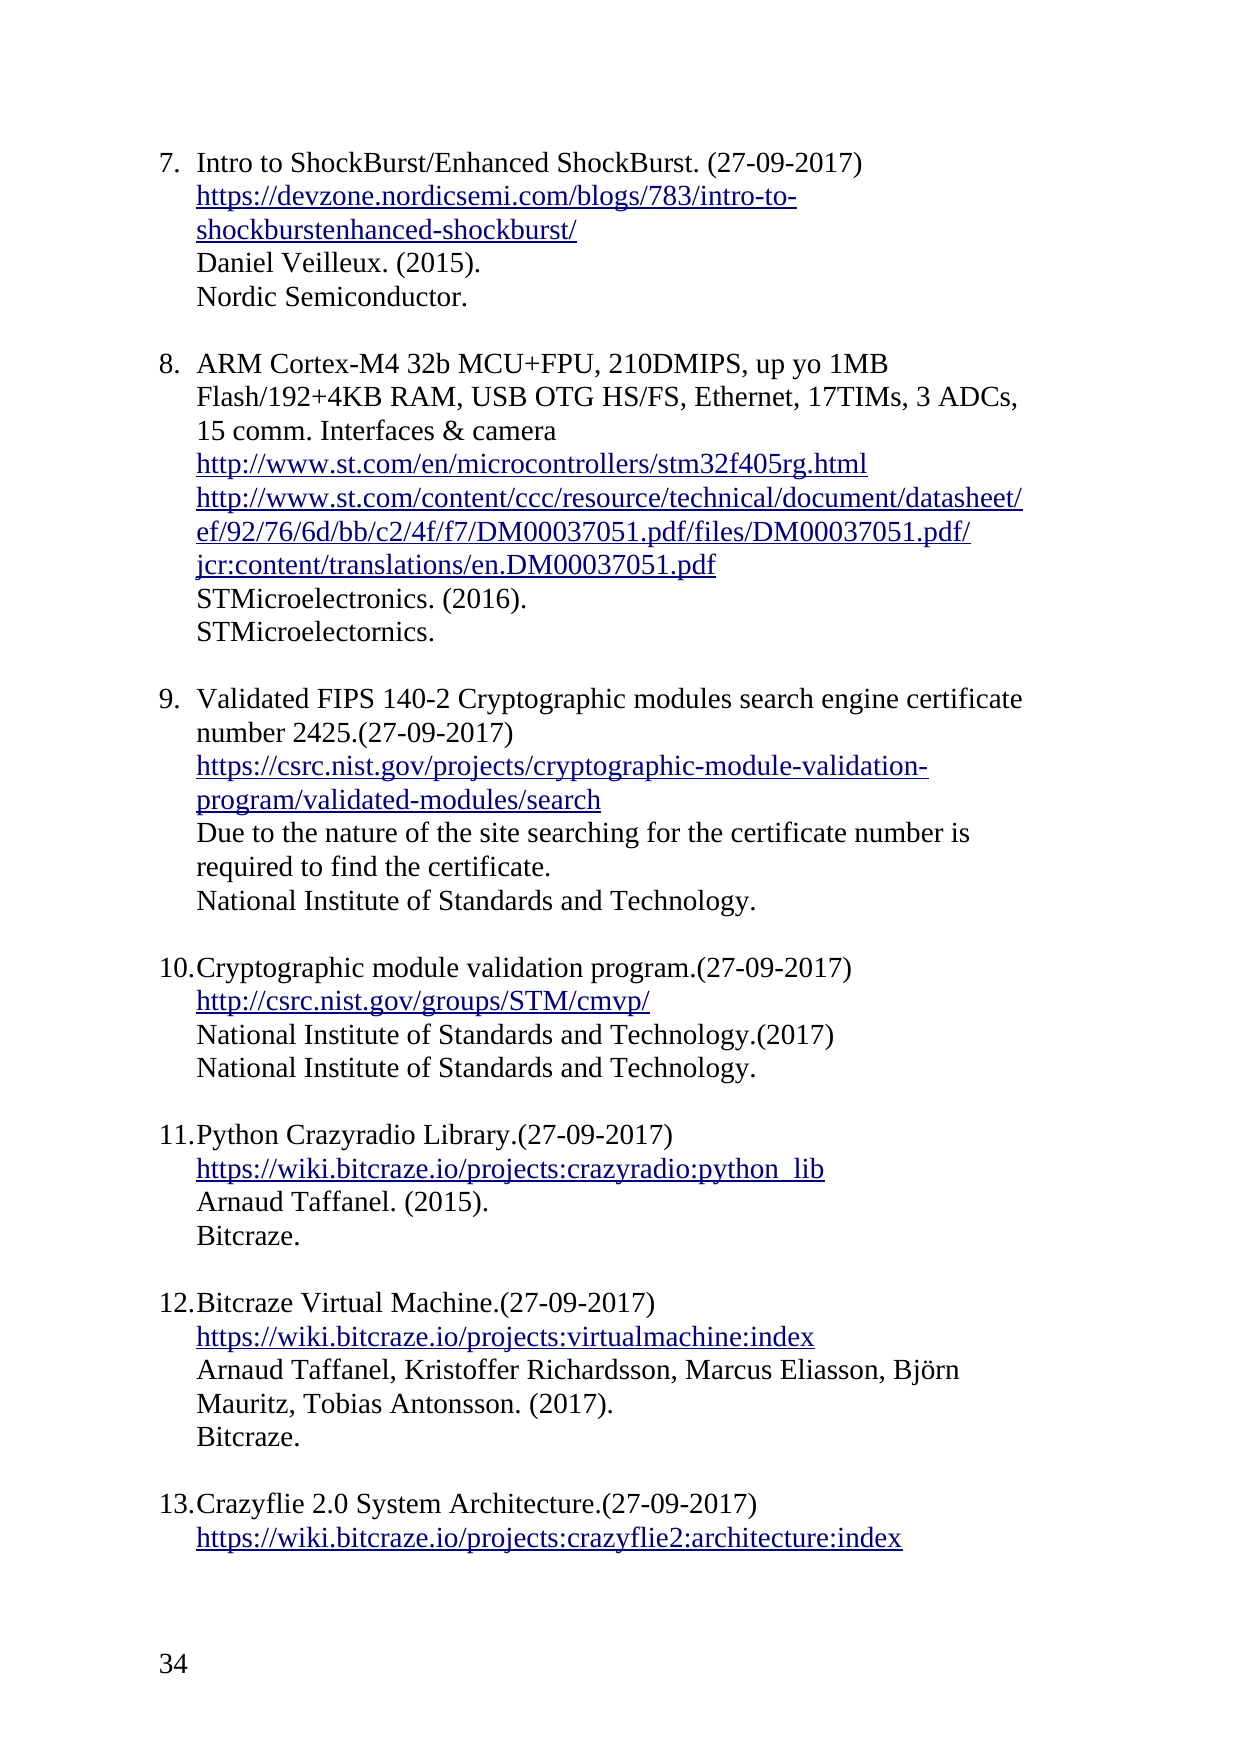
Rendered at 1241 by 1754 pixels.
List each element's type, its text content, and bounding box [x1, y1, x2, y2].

list Python Crazyradio Library.(27-09-2017) https://wiki.bitcraze.io/projects:crazyradio:python_lib Arnaud Taffanel. (2015). Bitcraze. [158, 1117, 1042, 1252]
list Crazyflie 2.0 System Architecture.(27-09-2017) https://wiki.bitcraze.io/projects:crazyflie2:architecture:index [158, 1486, 1042, 1553]
list Validated FIPS 140-2 Cryptographic modules search engine certificate number 2425.(27-09-2017) https://csrc.nist.gov/projects/cryptographic-module-validation-program/validated-modules/search Due to the nature of the site searching for the certificate number is required to find the certificate. National Institute of Standards and Technology. [158, 681, 1042, 916]
list ARM Cortex-M4 32b MCU+FPU, 210DMIPS, up yo 1MB Flash/192+4KB RAM, USB OTG HS/FS, Ethernet, 17TIMs, 3 ADCs, 15 comm. Interfaces & camera http://www.st.com/en/microcontrollers/stm32f405rg.html http://www.st.com/content/ccc/resource/technical/document/datasheet/ef/92/76/6d/bb/c2/4f/f7/DM00037051.pdf/files/DM00037051.pdf/jcr:content/translations/en.DM00037051.pdf STMicroelectronics. (2016). STMicroelectornics. [158, 346, 1042, 648]
list Cryptographic module validation program.(27-09-2017) http://csrc.nist.gov/groups/STM/cmvp/ National Institute of Standards and Technology.(2017) National Institute of Standards and Technology. [158, 950, 1042, 1084]
list Bitcraze Virtual Machine.(27-09-2017) https://wiki.bitcraze.io/projects:virtualmachine:index Arnaud Taffanel, Kristoffer Richardsson, Marcus Eliasson, Björn Mauritz, Tobias Antonsson. (2017). Bitcraze. [158, 1285, 1042, 1453]
list Intro to ShockBurst/Enhanced ShockBurst. (27-09-2017) https://devzone.nordicsemi.com/blogs/783/intro-to-shockburstenhanced-shockburst/ Daniel Veilleux. (2015). Nordic Semiconductor. [158, 145, 1042, 312]
